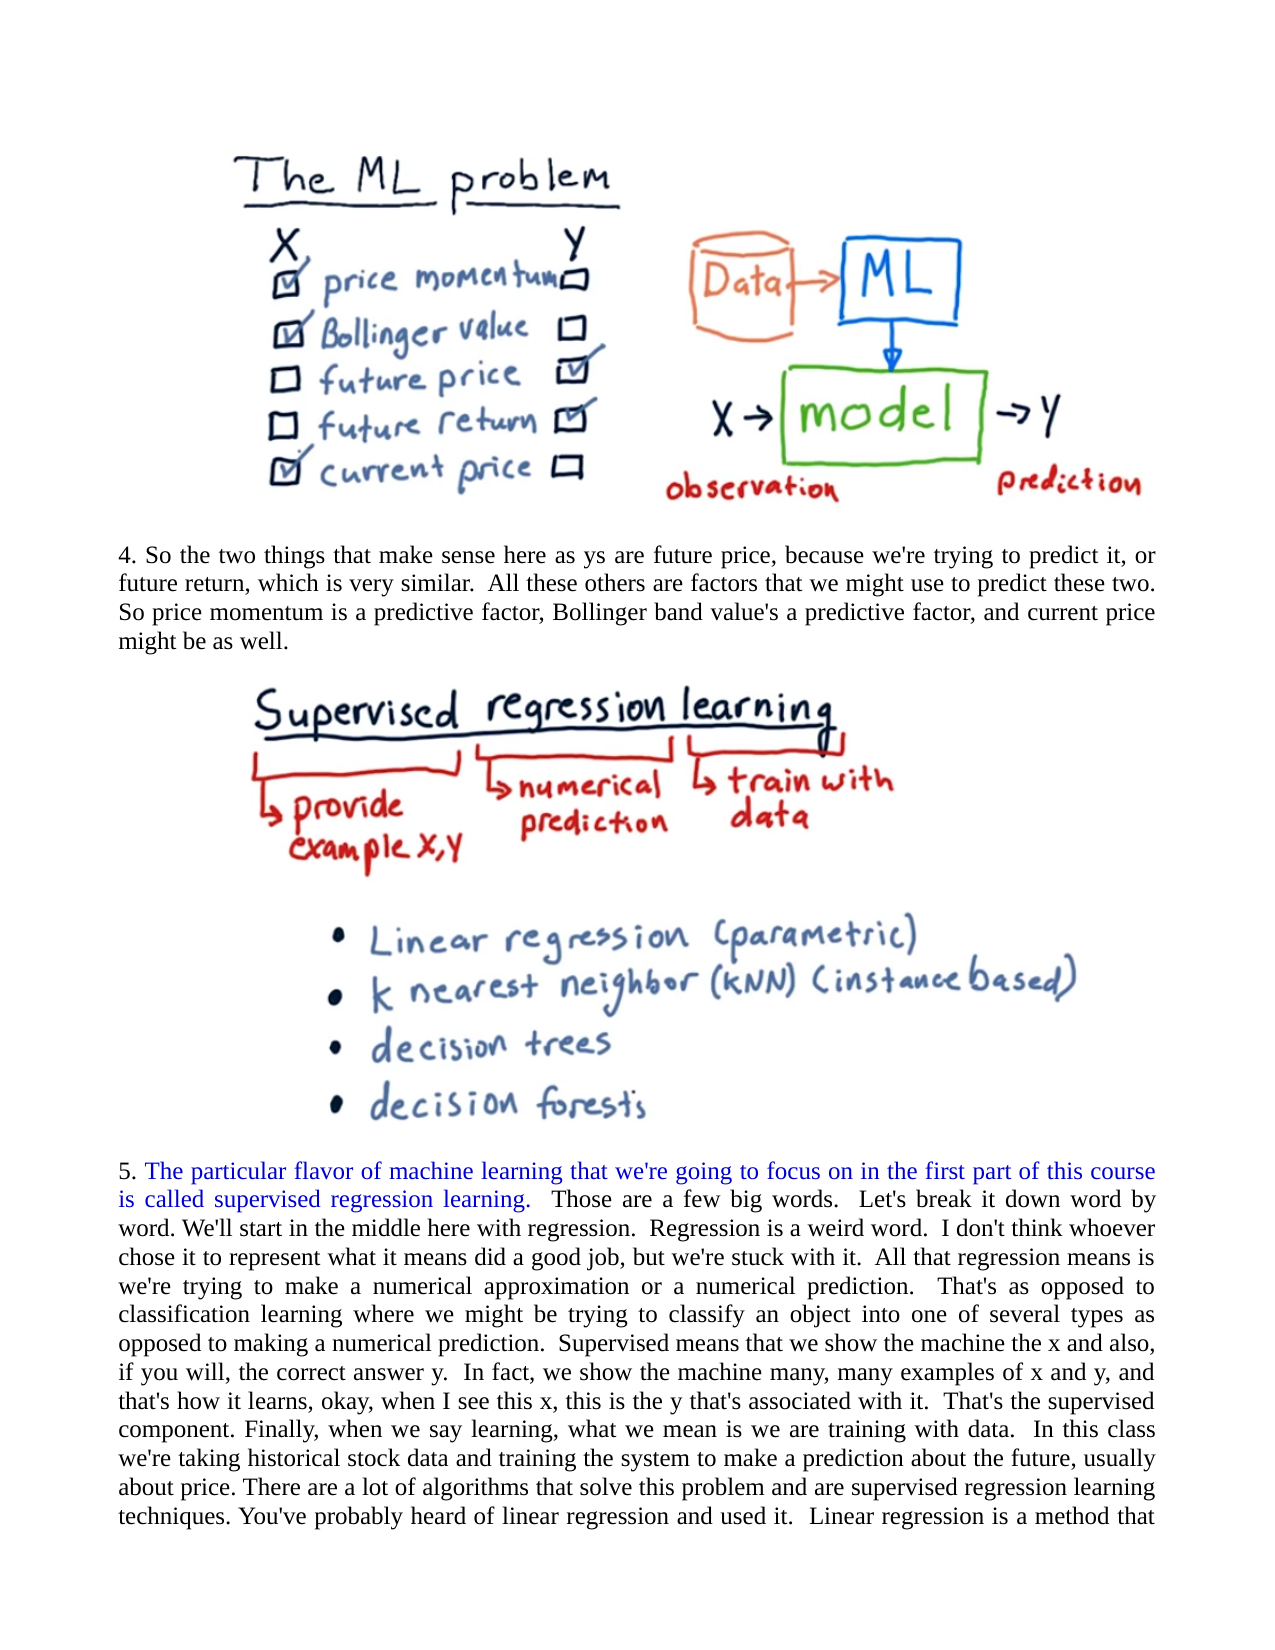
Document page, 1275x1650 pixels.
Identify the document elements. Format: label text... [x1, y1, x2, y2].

text 4. So the two things that make sense here as ys are future price, because we're trying to predict it, or future return, which is very similar. All these others are factors that we might use to predict these two. So price momentum is a predictive factor, Bollinger band value's a predictive factor, and current price might be as well. [118, 540, 1157, 655]
picture [118, 683, 1157, 1127]
picture [118, 146, 1157, 511]
text 5. The particular flavor of machine learning that we're going to focus on in the first part of this course is called supervised regression learning. Those are a few big words. Let's break it down word by word. We'll start in the middle here with regression. Regression is a weird word. I don't think whoever chose it to represent what it means did a good job, but we're stuck with it. All that regression means is we're trying to make a numerical approximation or a numerical prediction. That's as opposed to classification learning where we might be trying to classify an object into one of several types as opposed to making a numerical prediction. Supervised means that we show the machine the x and also, if you will, the correct answer y. In fact, we show the machine many, many examples of x and y, and that's how it learns, okay, when I see this x, this is the y that's associated with it. That's the supervised component. Finally, when we say learning, what we mean is we are training with data. In this class we're taking historical stock data and training the system to make a prediction about the future, usually about price. There are a lot of algorithms that solve this problem and are supervised regression learning techniques. You've probably heard of linear regression and used it. Linear regression is a method that [118, 1156, 1157, 1529]
